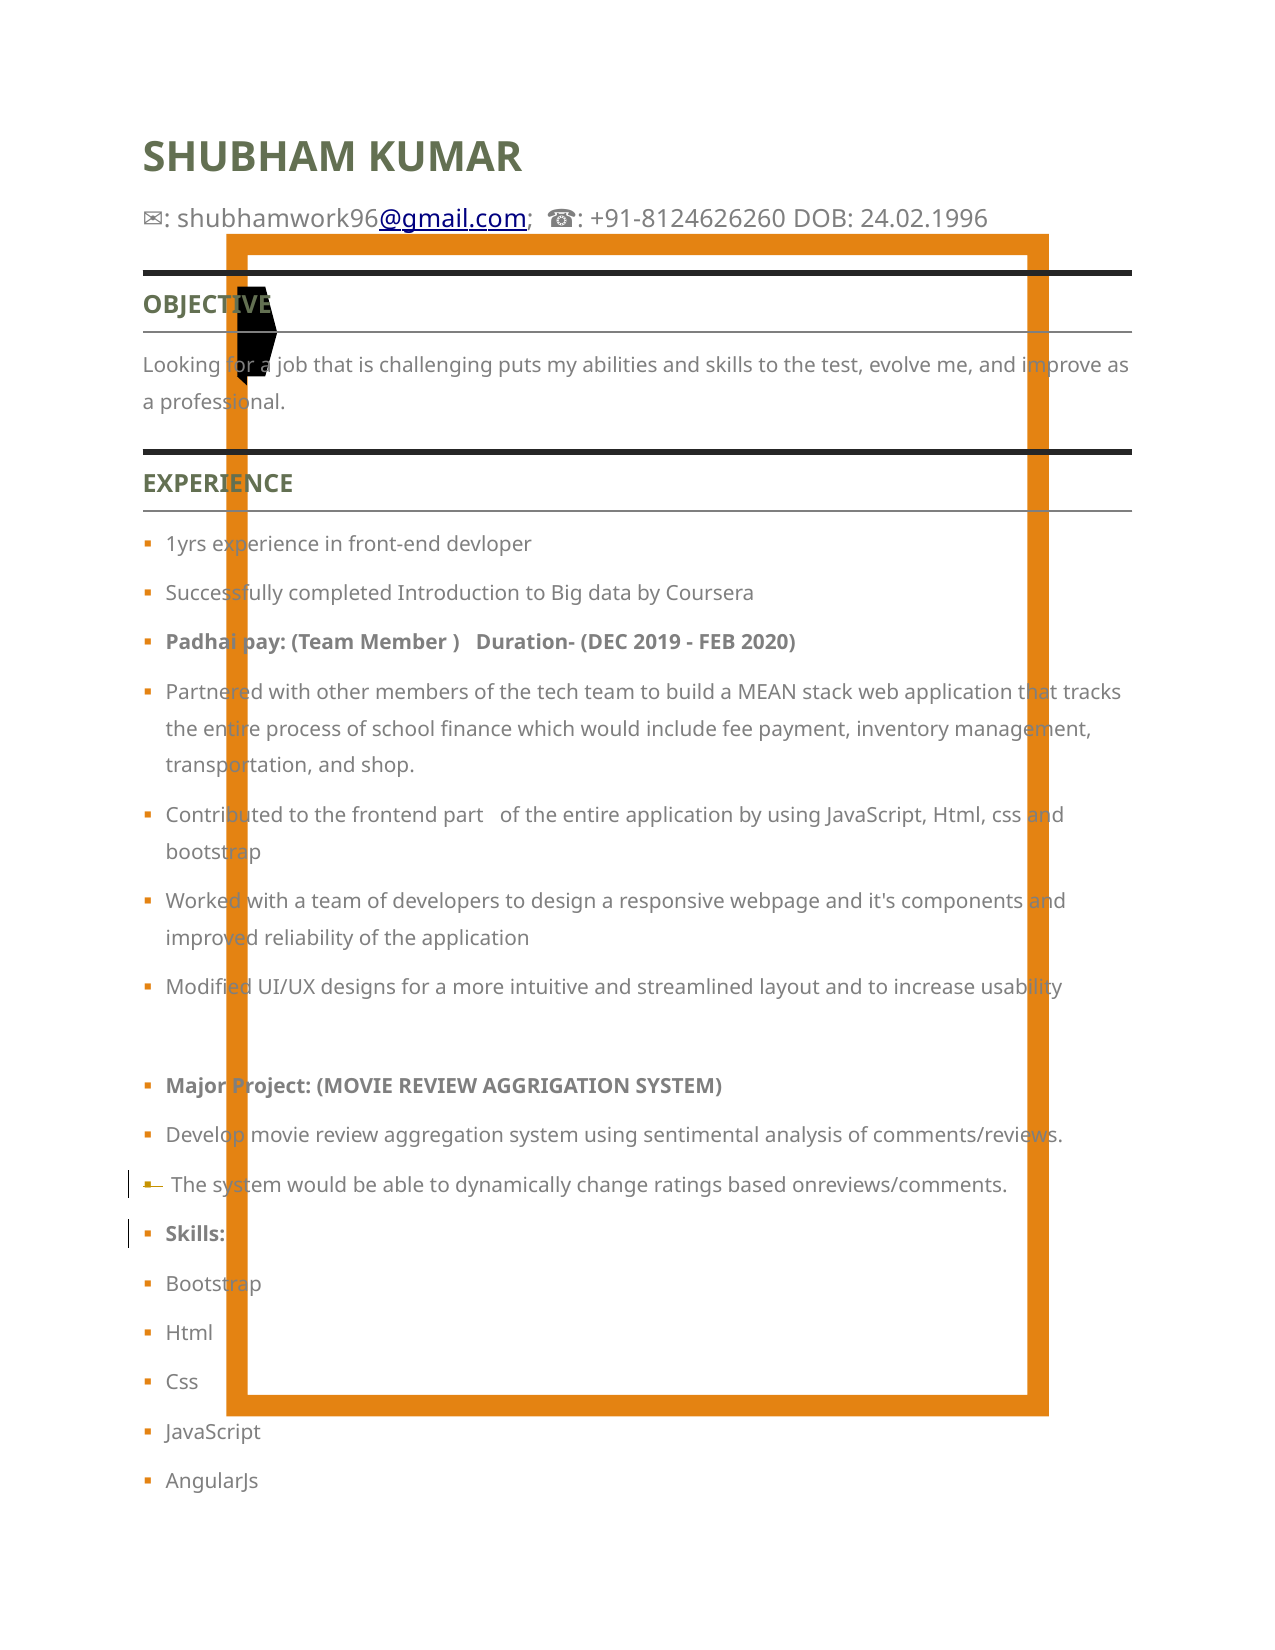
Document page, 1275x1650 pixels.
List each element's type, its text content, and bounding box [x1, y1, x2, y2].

list AngularJs [143, 1466, 1132, 1495]
list Successfully completed Introduction to Big data by Coursera [143, 578, 1132, 607]
list Develop movie review aggregation system using sentimental analysis of comments/reviews. [143, 1121, 1132, 1149]
list Bootstrap [143, 1269, 1132, 1297]
text Looking for a job that is challenging puts my abilities and skills to the test, evolve me, and improve as a professional. [142, 350, 1132, 415]
subtitle EXPERIENCE [142, 450, 1132, 512]
subtitle Objective [142, 271, 1132, 333]
list 1yrs experience in front-end devloper [143, 529, 1132, 557]
list Contributed to the frontend part of the entire application by using JavaScript, Html, css and bootstrap [143, 800, 1132, 865]
list JavaScript [143, 1417, 1132, 1445]
list Partnered with other members of the tech team to build a MEAN stack web application that tracks the entire process of school finance which would include fee payment, inventory management, transportation, and shop. [143, 677, 1132, 779]
list The system would be able to dynamically change ratings based onreviews/comments.Skills: [143, 1170, 1132, 1198]
text ✉: shubhamwork96@gmail.com; ☎: +91-8124626260 DOB: 24.02.1996 [142, 199, 1132, 234]
list Padhai pay: (Team Member ) Duration- (DEC 2019 - FEB 2020) [143, 627, 1132, 656]
list Css [143, 1367, 1132, 1396]
list Major Project: (MOVIE REVIEW AGGRIGATION SYSTEM) [143, 1071, 1132, 1100]
list Html [143, 1318, 1132, 1347]
text SHUBHAM Kumar [142, 135, 1132, 180]
list Modified UI/UX designs for a more intuitive and streamlined layout and to increase usability [143, 972, 1132, 1001]
list Worked with a team of developers to design a responsive webpage and it's components and improved reliability of the application [143, 886, 1132, 952]
